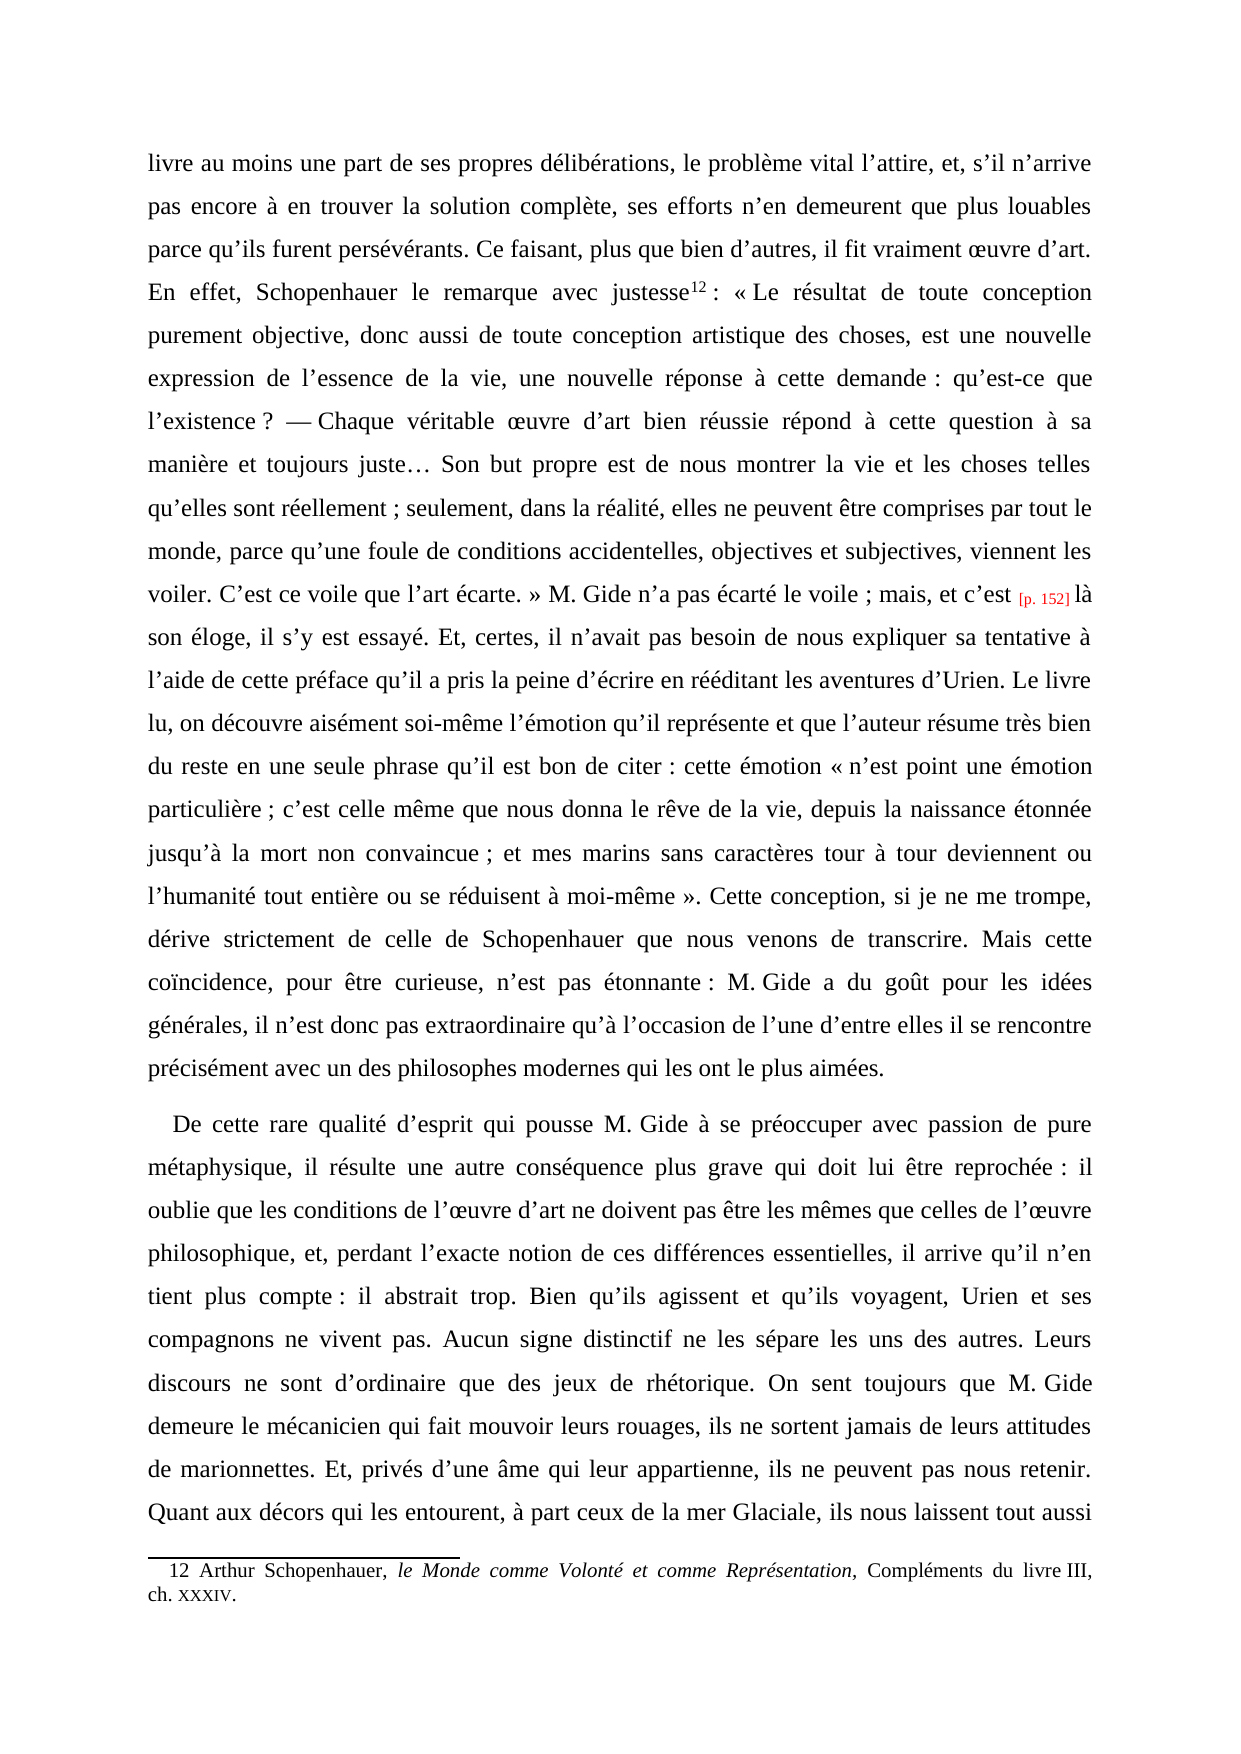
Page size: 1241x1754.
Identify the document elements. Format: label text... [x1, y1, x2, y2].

text De cette rare qualité d’esprit qui pousse M. Gide à se préoccuper avec passion de pure métaphysique, il résulte une autre conséquence plus grave qui doit lui être reprochée : il oublie que les conditions de l’œuvre d’art ne doivent pas être les mêmes que celles de l’œuvre philosophique, et, perdant l’exacte notion de ces différences essentielles, il arrive qu’il n’en tient plus compte : il abstrait trop. Bien qu’ils agissent et qu’ils voyagent, Urien et ses compagnons ne vivent pas. Aucun signe distinctif ne les sépare les uns des autres. Leurs discours ne sont d’ordinaire que des jeux de rhétorique. On sent toujours que M. Gide demeure le mécanicien qui fait mouvoir leurs rouages, ils ne sortent jamais de leurs attitudes de marionnettes. Et, privés d’une âme qui leur appartienne, ils ne peuvent pas nous retenir. Quant aux décors qui les entourent, à part ceux de la mer Glaciale, ils nous laissent tout aussi [148, 1109, 1093, 1526]
text livre au moins une part de ses propres délibérations, le problème vital l’attire, et, s’il n’arrive pas encore à en trouver la solution complète, ses efforts n’en demeurent que plus louables parce qu’ils furent persévérants. Ce faisant, plus que bien d’autres, il fit vraiment œuvre d’art. En effet, Schopenhauer le remarque avec justesse : « Le résultat de toute conception purement objective, donc aussi de toute conception artistique des choses, est une nouvelle expression de l’essence de la vie, une nouvelle réponse à cette demande : qu’est-ce que l’existence ? — Chaque véritable œuvre d’art bien réussie répond à cette question à sa manière et toujours juste… Son but propre est de nous montrer la vie et les choses telles qu’elles sont réellement ; seulement, dans la réalité, elles ne peuvent être comprises par tout le monde, parce qu’une foule de conditions accidentelles, objectives et subjectives, viennent les voiler. C’est ce voile que l’art écarte. » M. Gide n’a pas écarté le voile ; mais, et c’est [p. 152] là son éloge, il s’y est essayé. Et, certes, il n’avait pas besoin de nous expliquer sa tentative à l’aide de cette préface qu’il a pris la peine d’écrire en rééditant les aventures d’Urien. Le livre lu, on découvre aisément soi-même l’émotion qu’il représente et que l’auteur résume très bien du reste en une seule phrase qu’il est bon de citer : cette émotion « n’est point une émotion particulière ; c’est celle même que nous donna le rêve de la vie, depuis la naissance étonnée jusqu’à la mort non convaincue ; et mes marins sans caractères tour à tour deviennent ou l’humanité tout entière ou se réduisent à moi-même ». Cette conception, si je ne me trompe, dérive strictement de celle de Schopenhauer que nous venons de transcrire. Mais cette coïncidence, pour être curieuse, n’est pas étonnante : M. Gide a du goût pour les idées générales, il n’est donc pas extraordinaire qu’à l’occasion de l’une d’entre elles il se rencontre précisément avec un des philosophes modernes qui les ont le plus aimées. [148, 148, 1093, 1082]
text Arthur Schopenhauer, le Monde comme Volonté et comme Représentation, Compléments du livre III, ch. xxxiv. [148, 1558, 1093, 1606]
